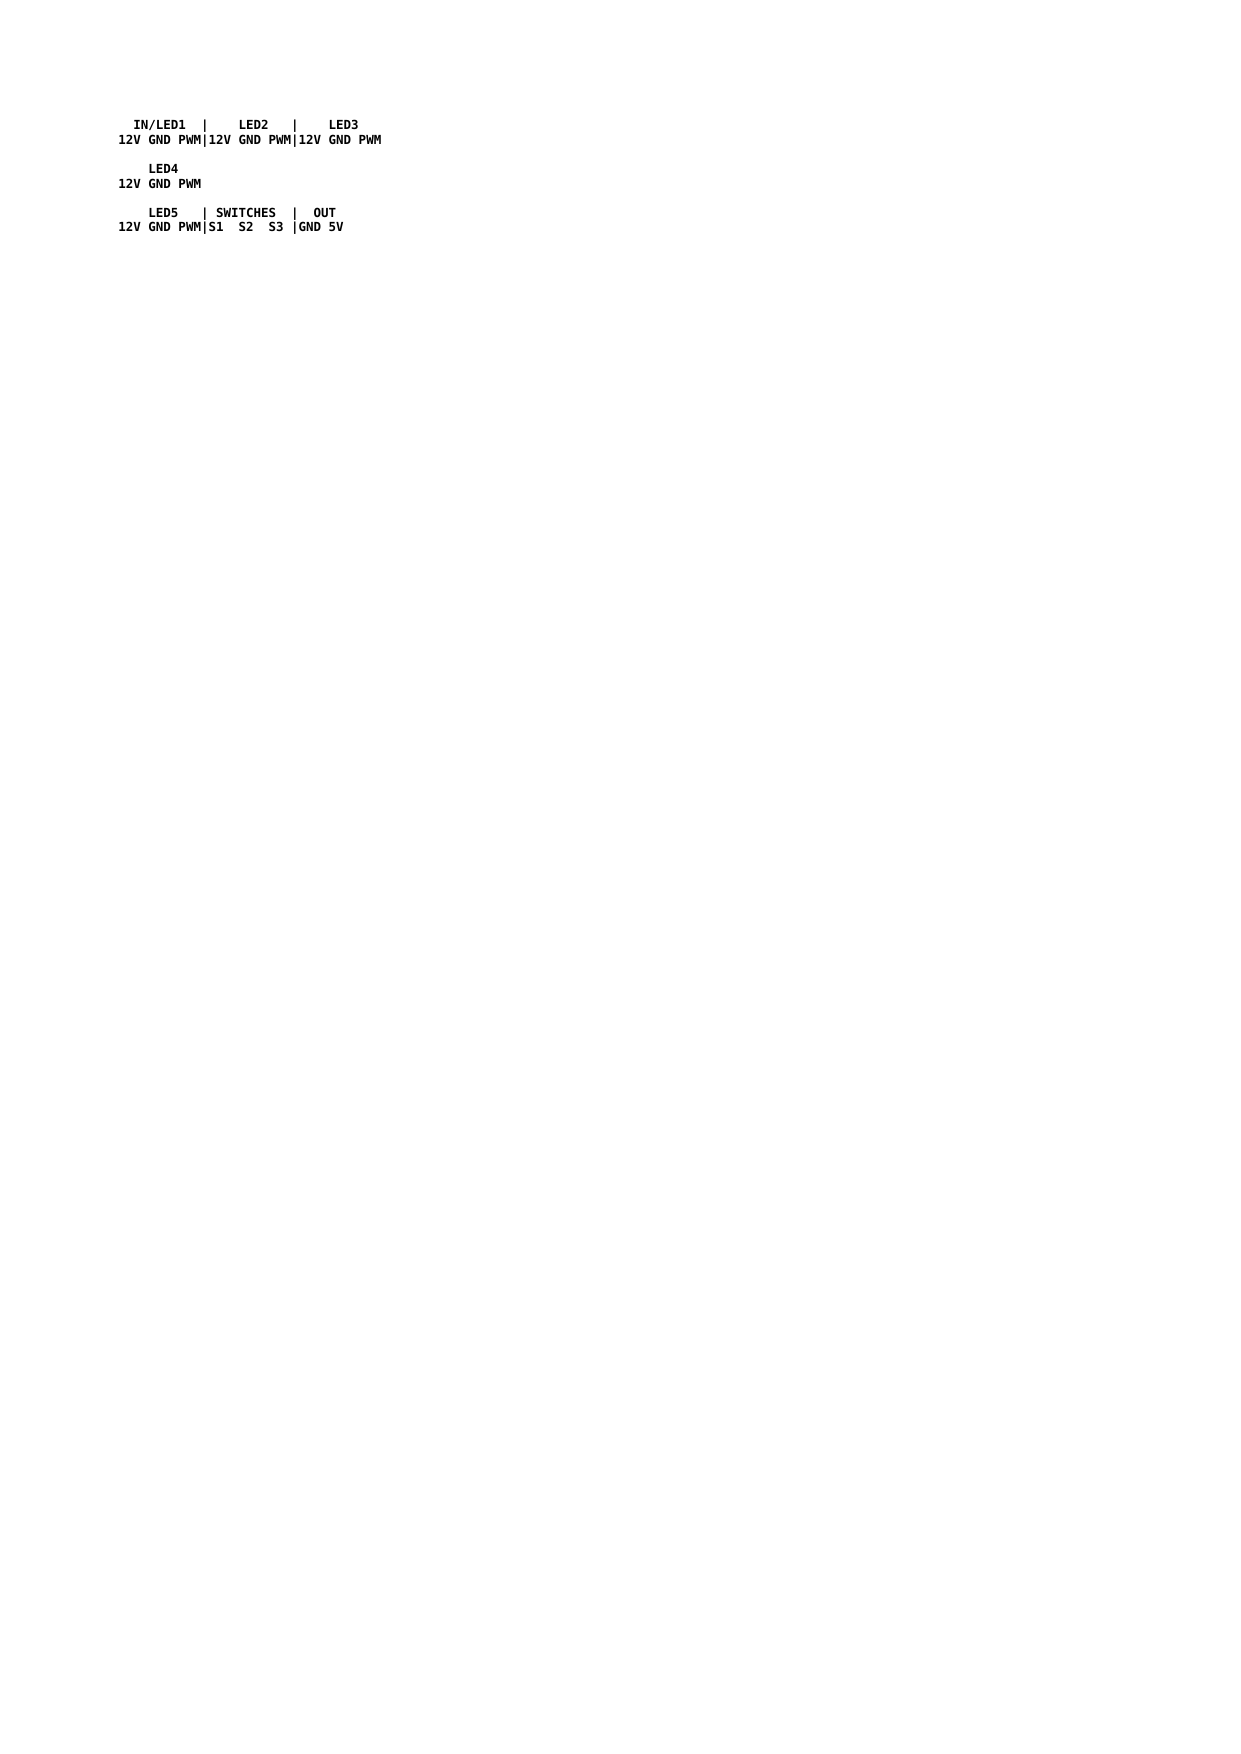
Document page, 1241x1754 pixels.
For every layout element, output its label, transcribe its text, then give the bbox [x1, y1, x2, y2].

text 12V GND PWM [118, 176, 1122, 191]
text LED4 [118, 162, 1122, 176]
text IN/LED1 | LED2 | LED3 [118, 118, 1122, 133]
text 12V GND PWM|12V GND PWM|12V GND PWM [118, 133, 1122, 147]
text 12V GND PWM|S1 S2 S3 |GND 5V [118, 220, 1122, 235]
text LED5 | SWITCHES | OUT [118, 206, 1122, 220]
